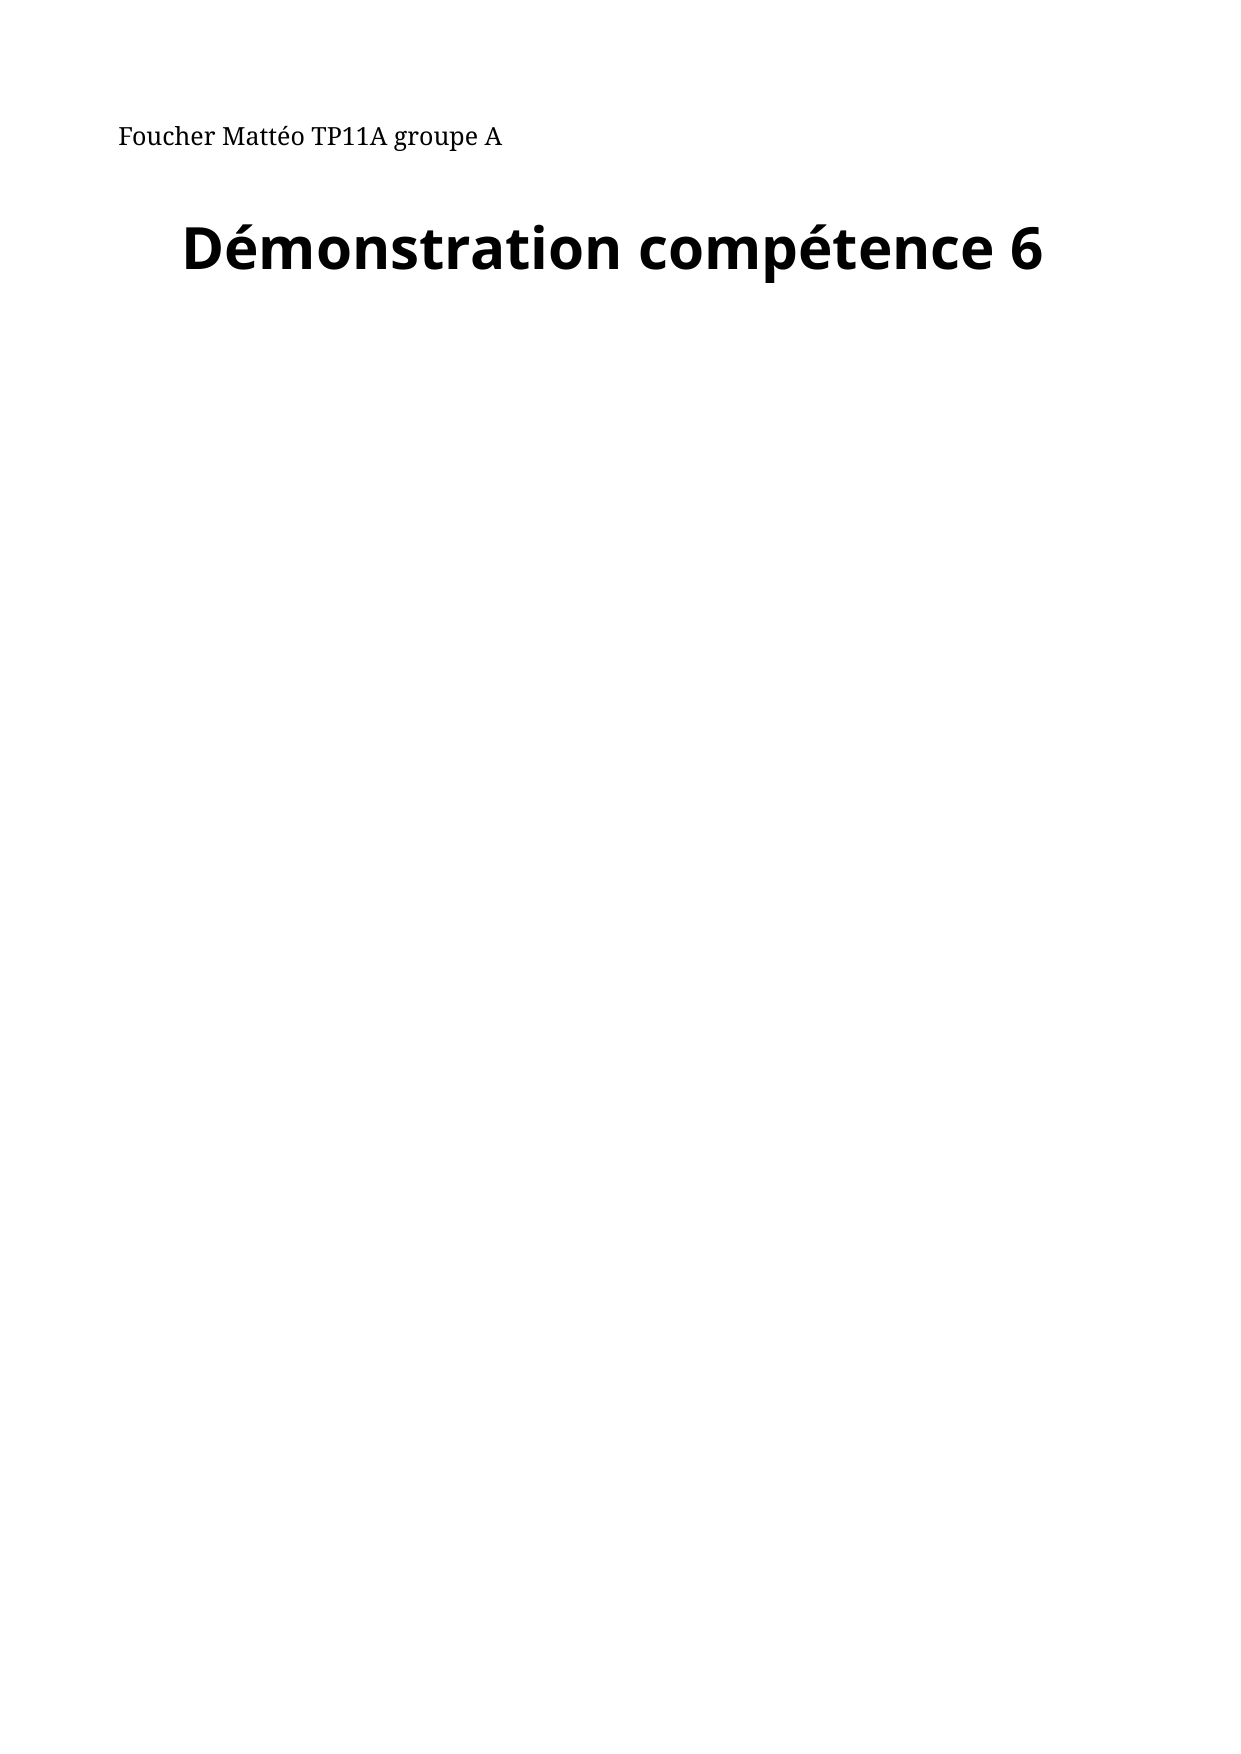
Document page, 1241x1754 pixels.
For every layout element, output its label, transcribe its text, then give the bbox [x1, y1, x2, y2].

title Démonstration compétence 6 [118, 207, 1122, 286]
